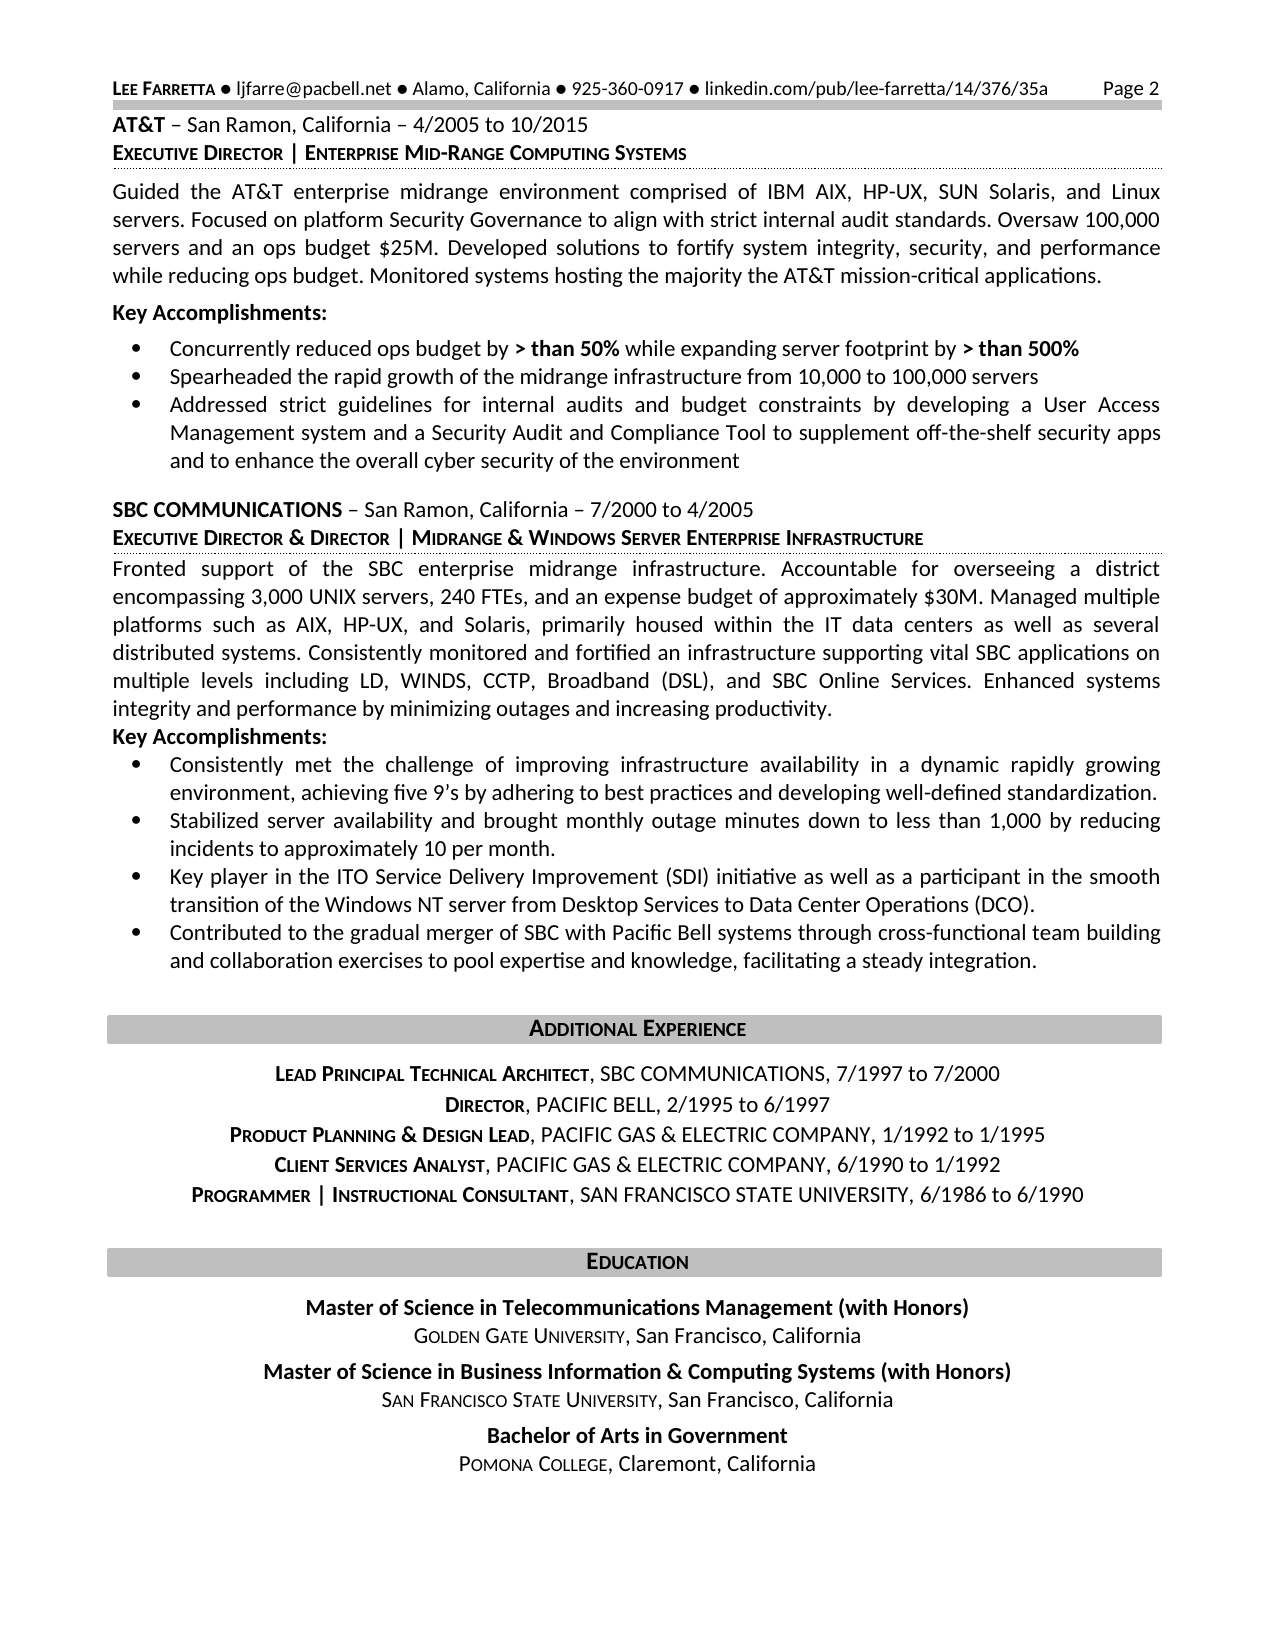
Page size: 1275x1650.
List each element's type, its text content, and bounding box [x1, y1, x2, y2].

text AT&T – San Ramon, California – 4/2005 to 10/2015 [112, 110, 1162, 138]
list Addressed strict guidelines for internal audits and budget constraints by developing a User Access Management system and a Security Audit and Compliance Tool to supplement off-the-shelf security apps and to enhance the overall cyber security of the environment [132, 390, 1162, 474]
text Client Services Analyst, Pacific Gas & Electric Company, 6/1990 to 1/1992 [112, 1150, 1162, 1178]
list Consistently met the challenge of improving infrastructure availability in a dynamic rapidly growing environment, achieving five 9’s by adhering to best practices and developing well-defined standardization. [132, 750, 1162, 806]
text Education [112, 1246, 1162, 1276]
list Contributed to the gradual merger of SBC with Pacific Bell systems through cross-functional team building and collaboration exercises to pool expertise and knowledge, facilitating a steady integration. [132, 918, 1162, 974]
text Director, Pacific Bell, 2/1995 to 6/1997 [112, 1090, 1162, 1118]
text Fronted support of the SBC enterprise midrange infrastructure. Accountable for overseeing a district encompassing 3,000 UNIX servers, 240 FTEs, and an expense budget of approximately $30M. Managed multiple platforms such as AIX, HP-UX, and Solaris, primarily housed within the IT data centers as well as several distributed systems. Consistently monitored and fortified an infrastructure supporting vital SBC applications on multiple levels including LD, WINDS, CCTP, Broadband (DSL), and SBC Online Services. Enhanced systems integrity and performance by minimizing outages and increasing productivity. [112, 554, 1162, 722]
text Lead Principal Technical Architect, SBC Communications, 7/1997 to 7/2000 [112, 1059, 1162, 1088]
list Concurrently reduced ops budget by > than 50% while expanding server footprint by > than 500% [132, 334, 1162, 362]
text Key Accomplishments: [112, 722, 1162, 750]
text Guided the AT&T enterprise midrange environment comprised of IBM AIX, HP-UX, SUN Solaris, and Linux servers. Focused on platform Security Governance to align with strict internal audit standards. Oversaw 100,000 servers and an ops budget $25M. Developed solutions to fortify system integrity, security, and performance while reducing ops budget. Monitored systems hosting the majority the AT&T mission-critical applications. [112, 177, 1162, 289]
text Bachelor of Arts in Government [112, 1421, 1162, 1449]
text Pomona College, Claremont, California [112, 1449, 1162, 1477]
list Stabilized server availability and brought monthly outage minutes down to less than 1,000 by reducing incidents to approximately 10 per month. [132, 806, 1162, 862]
list Spearheaded the rapid growth of the midrange infrastructure from 10,000 to 100,000 servers [132, 362, 1162, 390]
text SBC Communications – San Ramon, California – 7/2000 to 4/2005 [112, 495, 1162, 523]
text Executive Director & Director | Midrange & Windows Server Enterprise Infrastructure [112, 523, 1162, 554]
text Key Accomplishments: [112, 298, 1162, 326]
text Product Planning & Design Lead, Pacific Gas & Electric Company, 1/1992 to 1/1995 [112, 1120, 1162, 1148]
text San Francisco State University, San Francisco, California [112, 1385, 1162, 1413]
text Master of Science in Business Information & Computing Systems (with Honors) [112, 1357, 1162, 1385]
text Golden Gate University, San Francisco, California [112, 1321, 1162, 1349]
text Programmer | Instructional Consultant, San Francisco State University, 6/1986 to 6/1990 [112, 1180, 1162, 1208]
list Key player in the ITO Service Delivery Improvement (SDI) initiative as well as a participant in the smooth transition of the Windows NT server from Desktop Services to Data Center Operations (DCO). [132, 862, 1162, 918]
text Executive Director | Enterprise Mid-Range Computing Systems [112, 138, 1162, 169]
text Additional Experience [112, 1012, 1162, 1043]
text Master of Science in Telecommunications Management (with Honors) [112, 1293, 1162, 1321]
